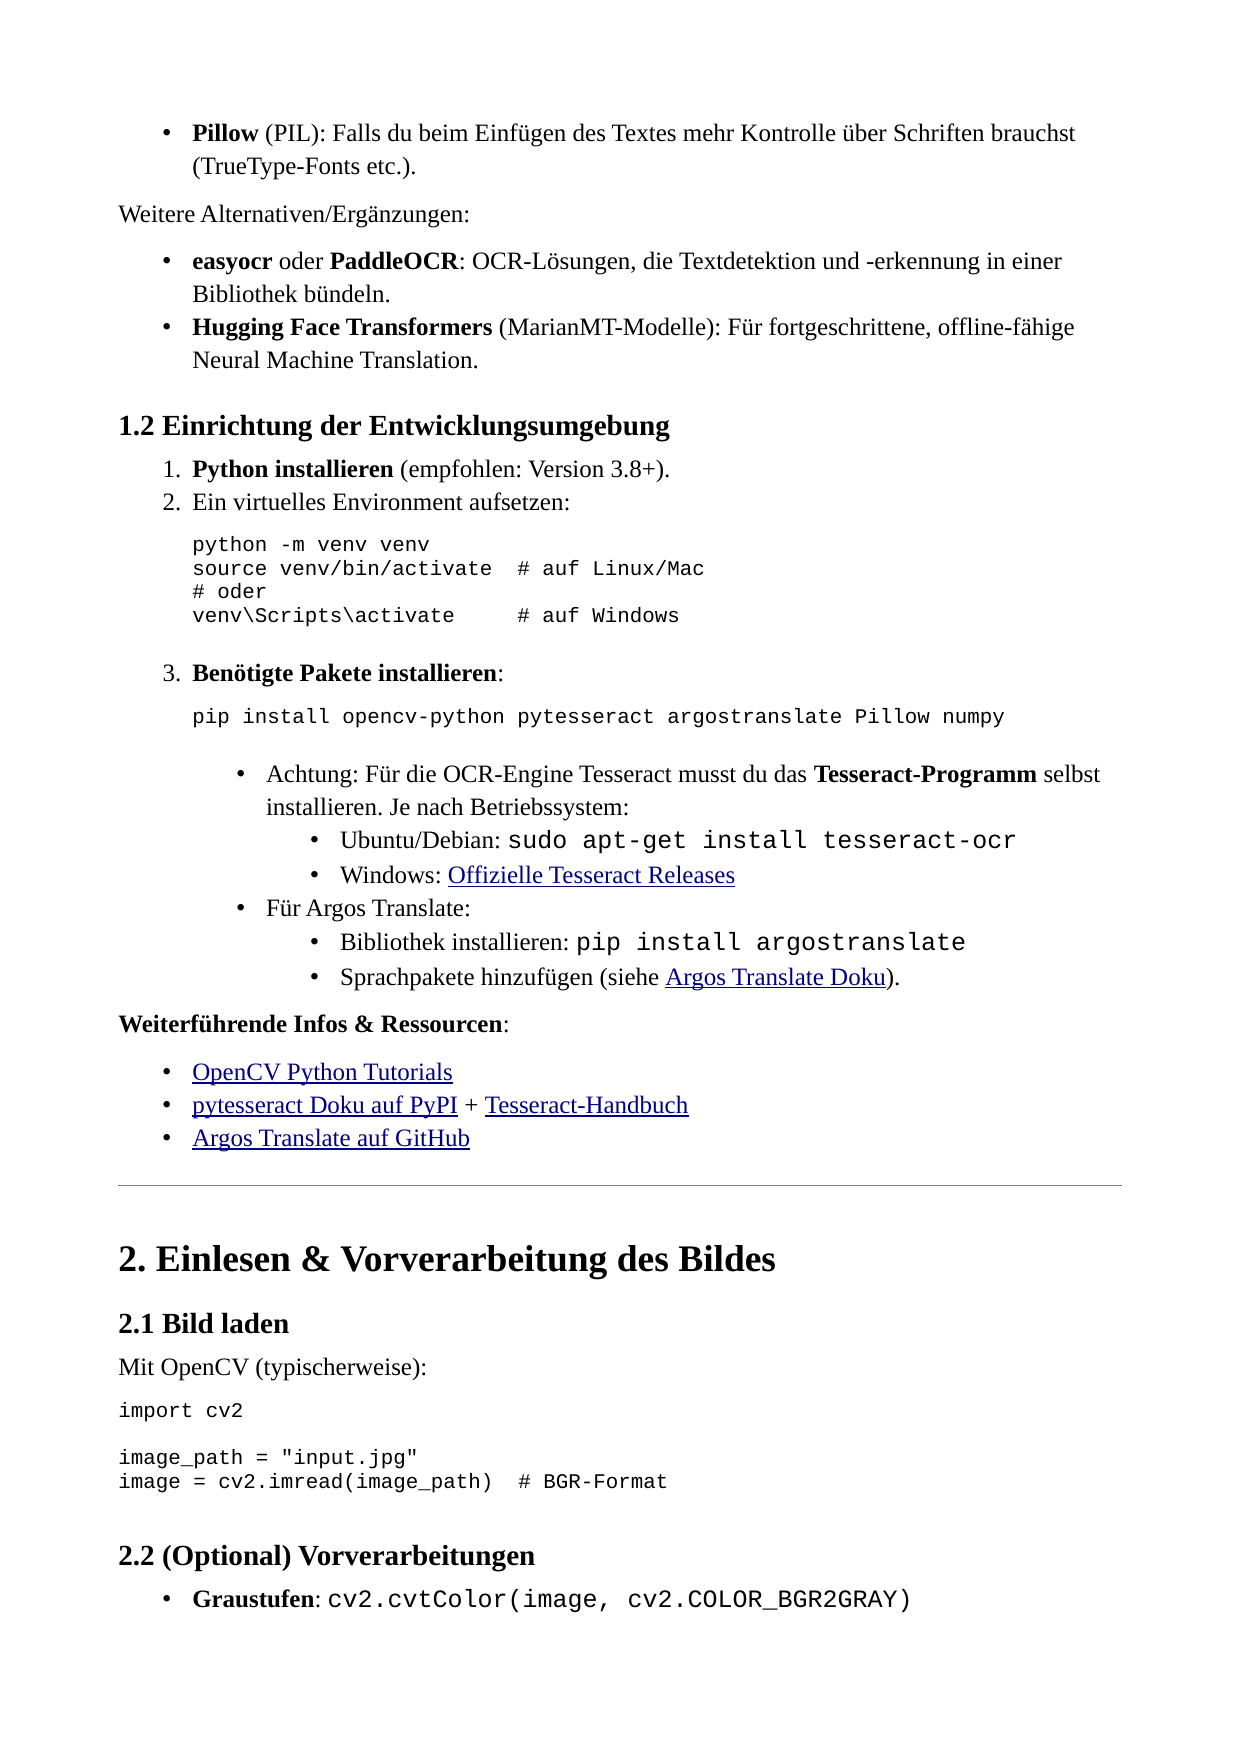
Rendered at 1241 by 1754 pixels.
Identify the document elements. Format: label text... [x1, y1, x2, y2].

text image = cv2.imread(image_path) # BGR-Format [118, 1471, 1122, 1494]
list python -m venv venv [162, 534, 1122, 558]
text Weiterführende Infos & Ressourcen: [118, 1009, 1122, 1038]
list Hugging Face Transformers (MarianMT-Modelle): Für fortgeschrittene, offline-fähige Neural Machine Translation. [162, 312, 1122, 374]
list easyocr oder PaddleOCR: OCR-Lösungen, die Textdetektion und -erkennung in einer Bibliothek bündeln. [162, 246, 1122, 308]
list OpenCV Python Tutorials [162, 1057, 1122, 1086]
list Ein virtuelles Environment aufsetzen: [162, 487, 1122, 515]
list Bibliothek installieren: pip install argostranslate [310, 927, 1122, 957]
text image_path = "input.jpg" [118, 1447, 1122, 1471]
list Argos Translate auf GitHub [162, 1123, 1122, 1152]
list Graustufen: cv2.cvtColor(image, cv2.COLOR_BGR2GRAY) [162, 1584, 1122, 1615]
list Benötigte Pakete installieren: [162, 658, 1122, 687]
list pip install opencv-python pytesseract argostranslate Pillow numpy [162, 706, 1122, 729]
list Ubuntu/Debian: sudo apt-get install tesseract-ocr [310, 825, 1122, 856]
list # oder [162, 582, 1122, 605]
list Python installieren (empfohlen: Version 3.8+). [162, 454, 1122, 482]
list Sprachpakete hinzufügen (siehe Argos Translate Doku). [310, 962, 1122, 991]
subtitle 2.2 (Optional) Vorverarbeitungen [118, 1538, 1122, 1572]
list Achtung: Für die OCR-Engine Tesseract musst du das Tesseract-Programm selbst installieren. Je nach Betriebssystem: [236, 759, 1122, 821]
list source venv/bin/activate # auf Linux/Mac [162, 558, 1122, 582]
text Mit OpenCV (typischerweise): [118, 1352, 1122, 1381]
text import cv2 [118, 1400, 1122, 1423]
list Windows: Offizielle Tesseract Releases [310, 861, 1122, 889]
list Pillow (PIL): Falls du beim Einfügen des Textes mehr Kontrolle über Schriften brauchst (TrueType-Fonts etc.). [162, 118, 1122, 180]
list Für Argos Translate: [236, 893, 1122, 922]
subtitle 2. Einlesen & Vorverarbeitung des Bildes [118, 1236, 1122, 1279]
text Weitere Alternativen/Ergänzungen: [118, 199, 1122, 227]
subtitle 1.2 Einrichtung der Entwicklungsumgebung [118, 408, 1122, 441]
list venv\Scripts\activate # auf Windows [162, 605, 1122, 629]
subtitle 2.1 Bild laden [118, 1306, 1122, 1340]
list pytesseract Doku auf PyPI + Tesseract-Handbuch [162, 1090, 1122, 1119]
